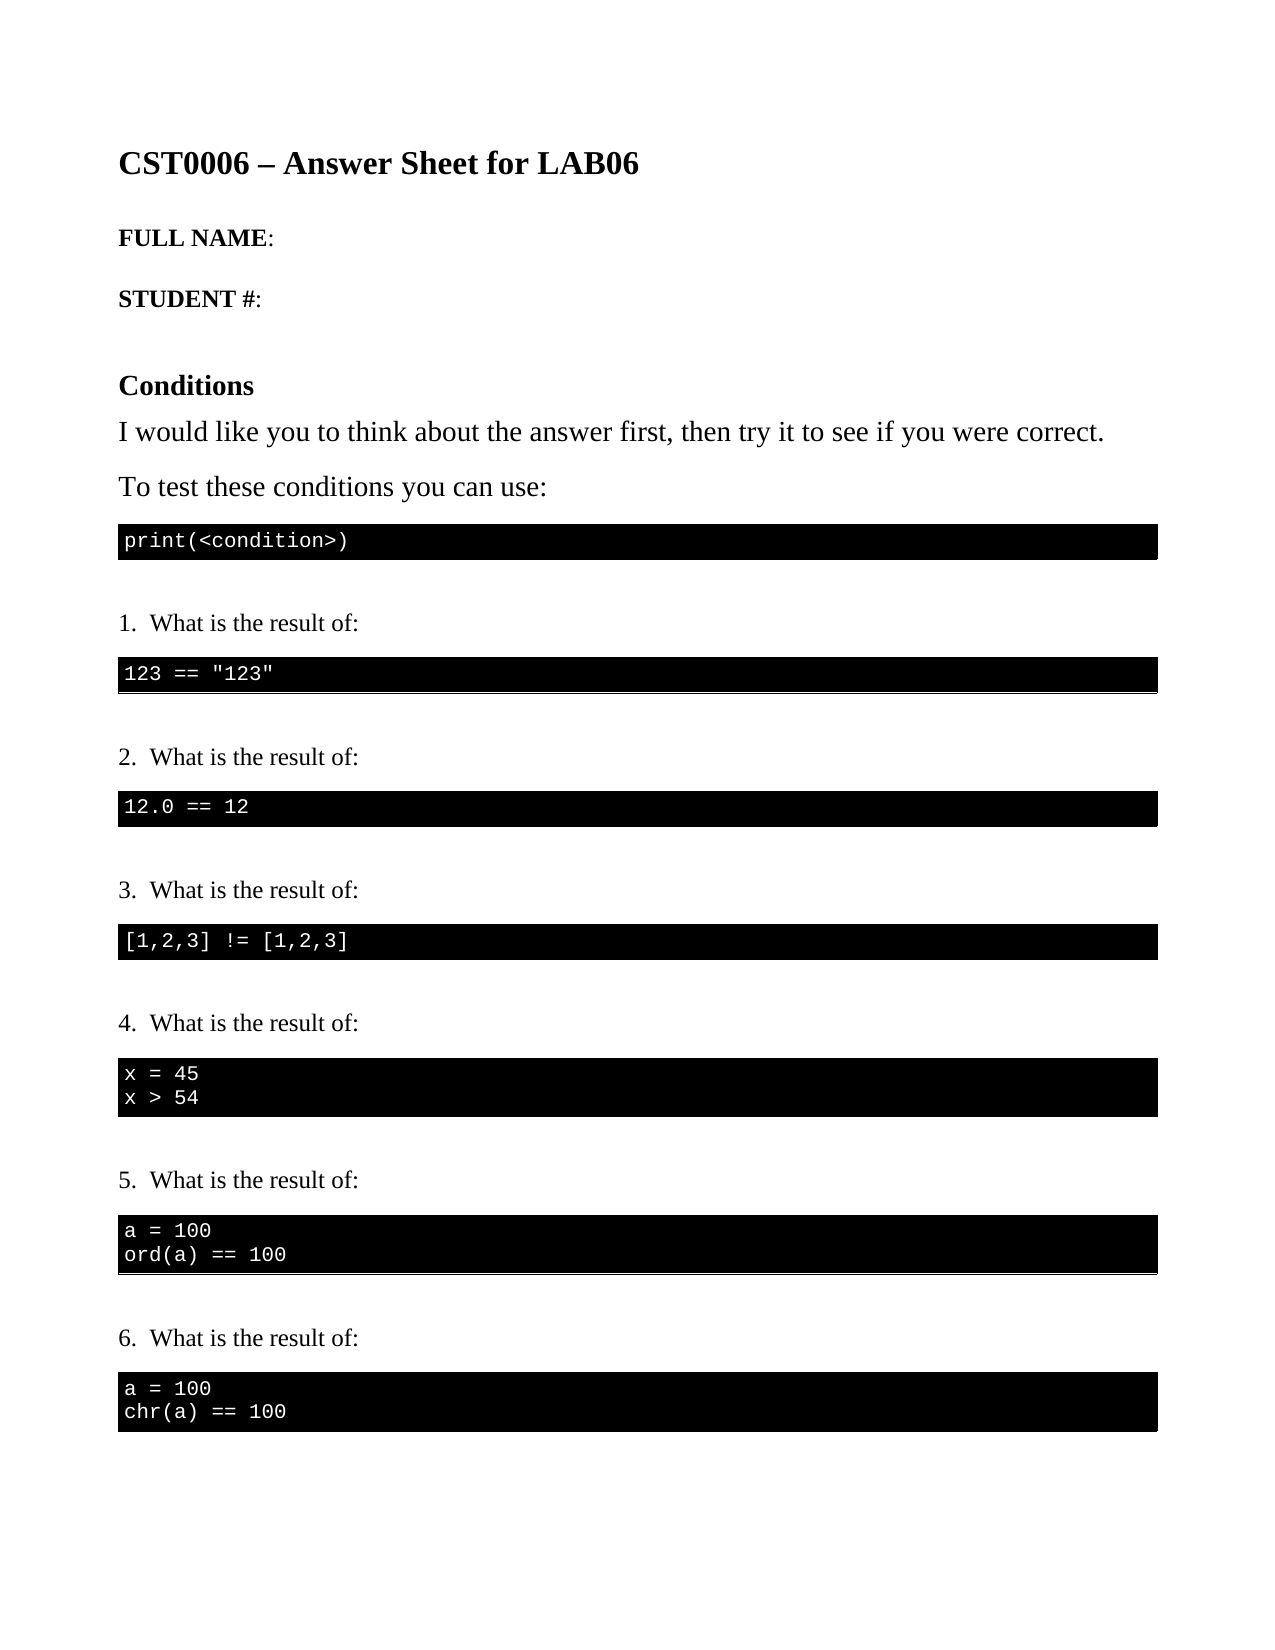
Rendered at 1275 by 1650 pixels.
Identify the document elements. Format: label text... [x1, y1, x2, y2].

text FULL NAME: [118, 223, 1157, 251]
text I would like you to think about the answer first, then try it to see if you were correct. [118, 414, 1157, 448]
table_header x = 45 x > 54 [119, 1059, 1157, 1116]
table_header a = 100 ord(a) == 100 [119, 1216, 1157, 1273]
table_header [1,2,3] != [1,2,3] [119, 925, 1157, 959]
table_header a = 100 chr(a) == 100 [119, 1373, 1157, 1431]
text 6. What is the result of: [118, 1323, 1157, 1351]
table_header 123 == "123" [119, 658, 1157, 692]
text 5. What is the result of: [118, 1166, 1157, 1194]
text To test these conditions you can use: [118, 469, 1157, 502]
subtitle CST0006 – Answer Sheet for LAB06 [118, 143, 1157, 181]
subtitle Conditions [118, 368, 1157, 402]
table_header 12.0 == 12 [119, 792, 1157, 826]
text STUDENT #: [118, 280, 1157, 314]
text 4. What is the result of: [118, 1008, 1157, 1037]
text 1. What is the result of: [118, 608, 1157, 637]
text 2. What is the result of: [118, 742, 1157, 770]
text 3. What is the result of: [118, 875, 1157, 904]
table_header print(<condition>) [119, 525, 1157, 559]
